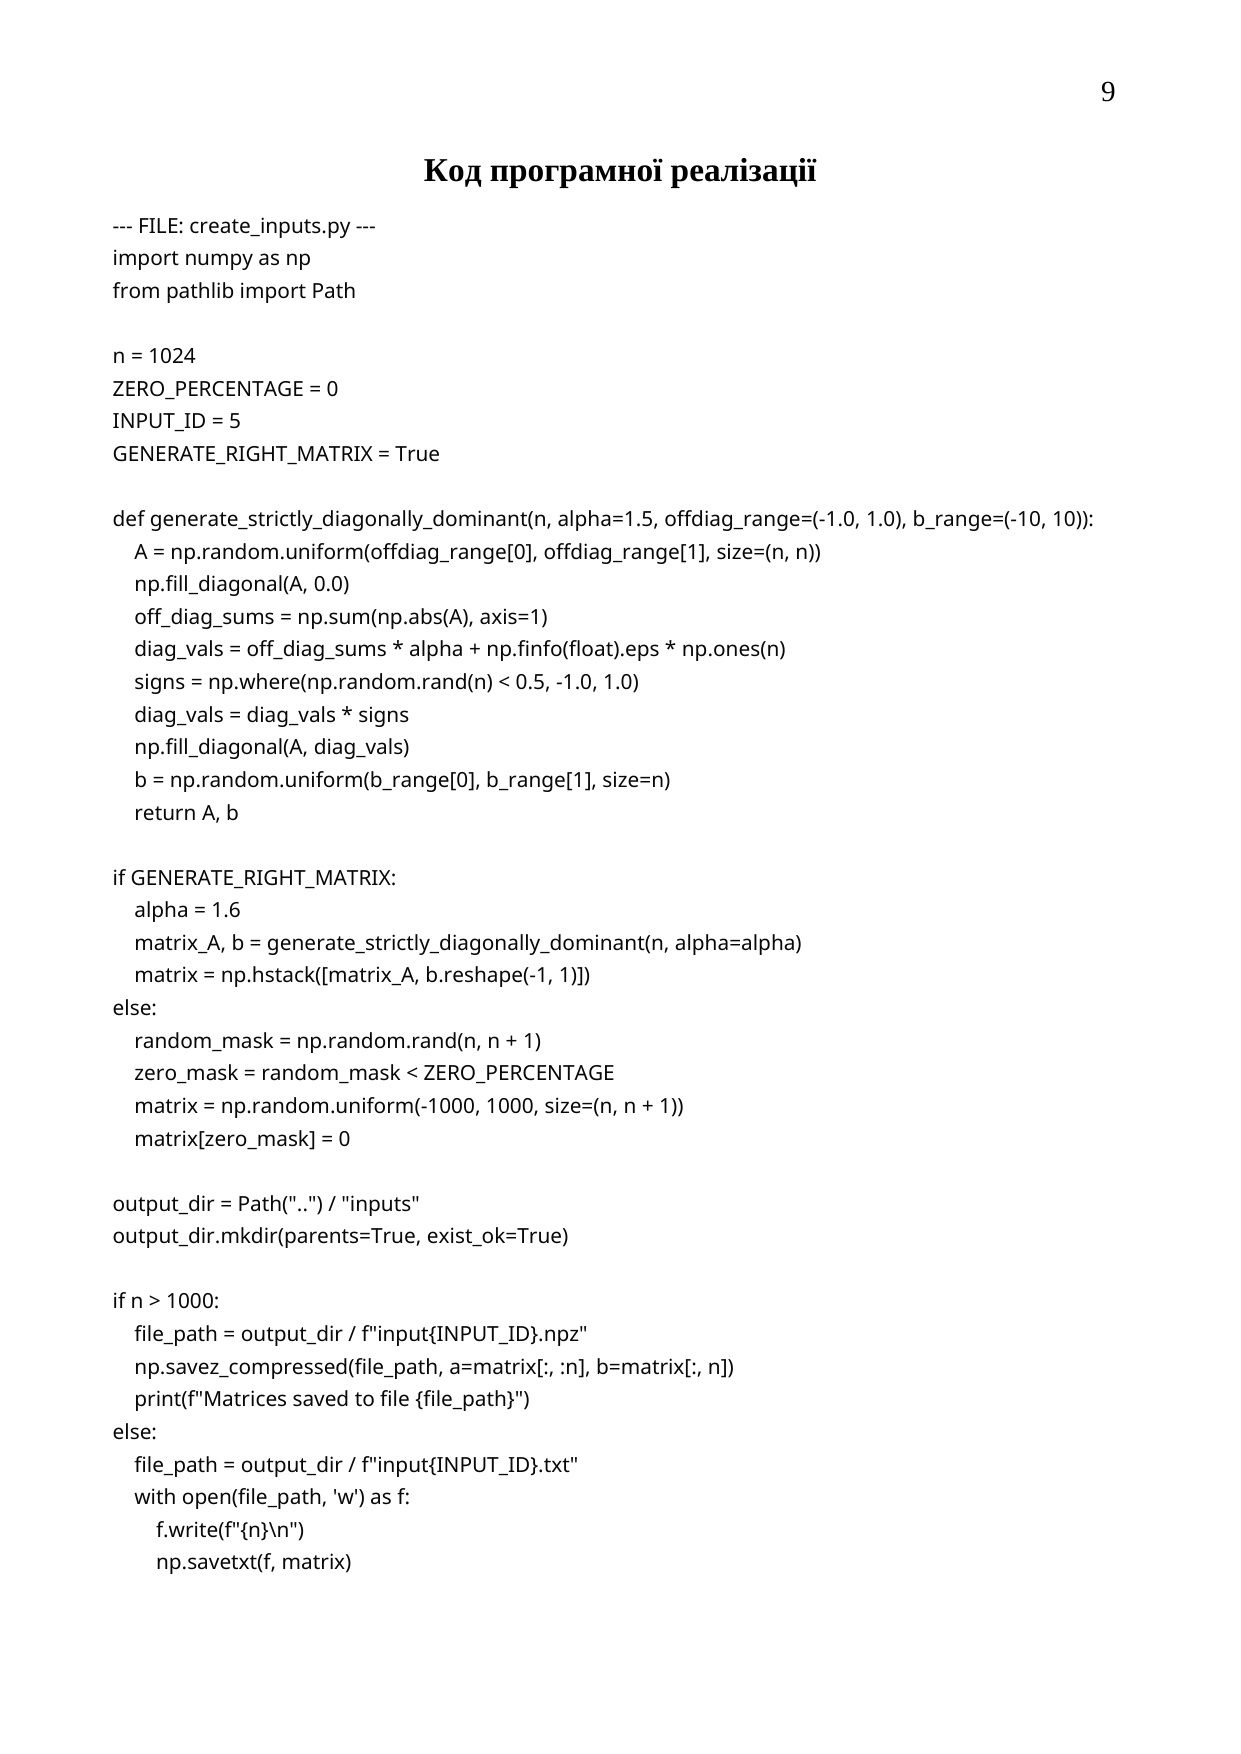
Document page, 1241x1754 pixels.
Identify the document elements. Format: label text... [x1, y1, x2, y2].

text --- FILE: create_inputs.py --- import numpy as np from pathlib import Path n = 1024 ZERO_PERCENTAGE = 0 INPUT_ID = 5 GENERATE_RIGHT_MATRIX = True def generate_strictly_diagonally_dominant(n, alpha=1.5, offdiag_range=(-1.0, 1.0), b_range=(-10, 10)): A = np.random.uniform(offdiag_range[0], offdiag_range[1], size=(n, n)) np.fill_diagonal(A, 0.0) off_diag_sums = np.sum(np.abs(A), axis=1) diag_vals = off_diag_sums * alpha + np.finfo(float).eps * np.ones(n) signs = np.where(np.random.rand(n) < 0.5, -1.0, 1.0) diag_vals = diag_vals * signs np.fill_diagonal(A, diag_vals) b = np.random.uniform(b_range[0], b_range[1], size=n) return A, b if GENERATE_RIGHT_MATRIX: alpha = 1.6 matrix_A, b = generate_strictly_diagonally_dominant(n, alpha=alpha) matrix = np.hstack([matrix_A, b.reshape(-1, 1)]) else: random_mask = np.random.rand(n, n + 1) zero_mask = random_mask < ZERO_PERCENTAGE matrix = np.random.uniform(-1000, 1000, size=(n, n + 1)) matrix[zero_mask] = 0 output_dir = Path("..") / "inputs" output_dir.mkdir(parents=True, exist_ok=True) if n > 1000: file_path = output_dir / f"input{INPUT_ID}.npz" np.savez_compressed(file_path, a=matrix[:, :n], b=matrix[:, n]) print(f"Matrices saved to file {file_path}") else: file_path = output_dir / f"input{INPUT_ID}.txt" with open(file_path, 'w') as f: f.write(f"{n}\n") np.savetxt(f, matrix) [112, 211, 1128, 1576]
text Код програмної реалізації [112, 150, 1128, 188]
